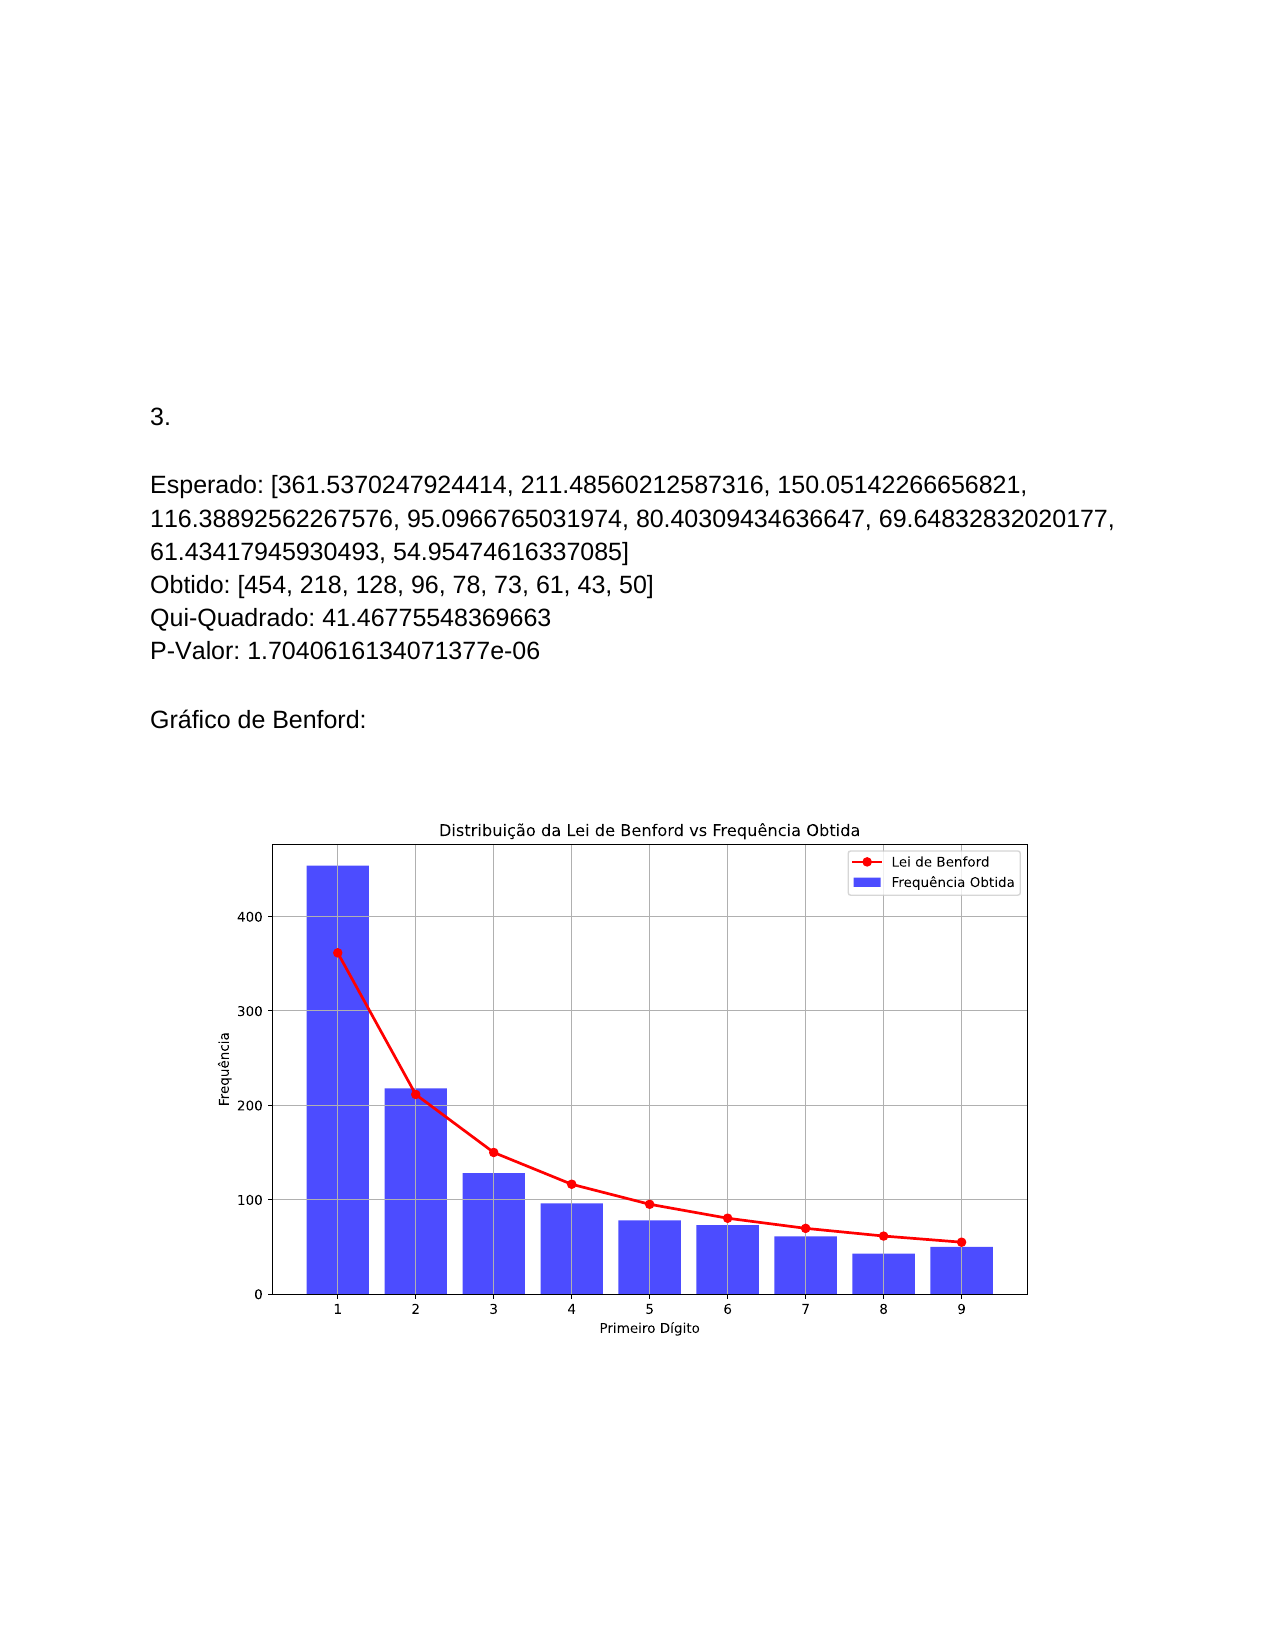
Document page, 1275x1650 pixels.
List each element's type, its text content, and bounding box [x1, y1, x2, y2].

text Esperado: [361.5370247924414, 211.48560212587316, 150.05142266656821, 116.38892562267576, 95.0966765031974, 80.40309434636647, 69.64832832020177, 61.43417945930493, 54.95474616337085] [150, 471, 1125, 565]
text P-Valor: 1.7040616134071377e-06 [150, 636, 1125, 664]
text Gráfico de Benford: [150, 704, 1125, 733]
text Obtido: [454, 218, 128, 96, 78, 73, 61, 43, 50] [150, 569, 1125, 598]
text Qui-Quadrado: 41.46775548369663 [150, 603, 1125, 631]
text 3. [150, 402, 1125, 430]
